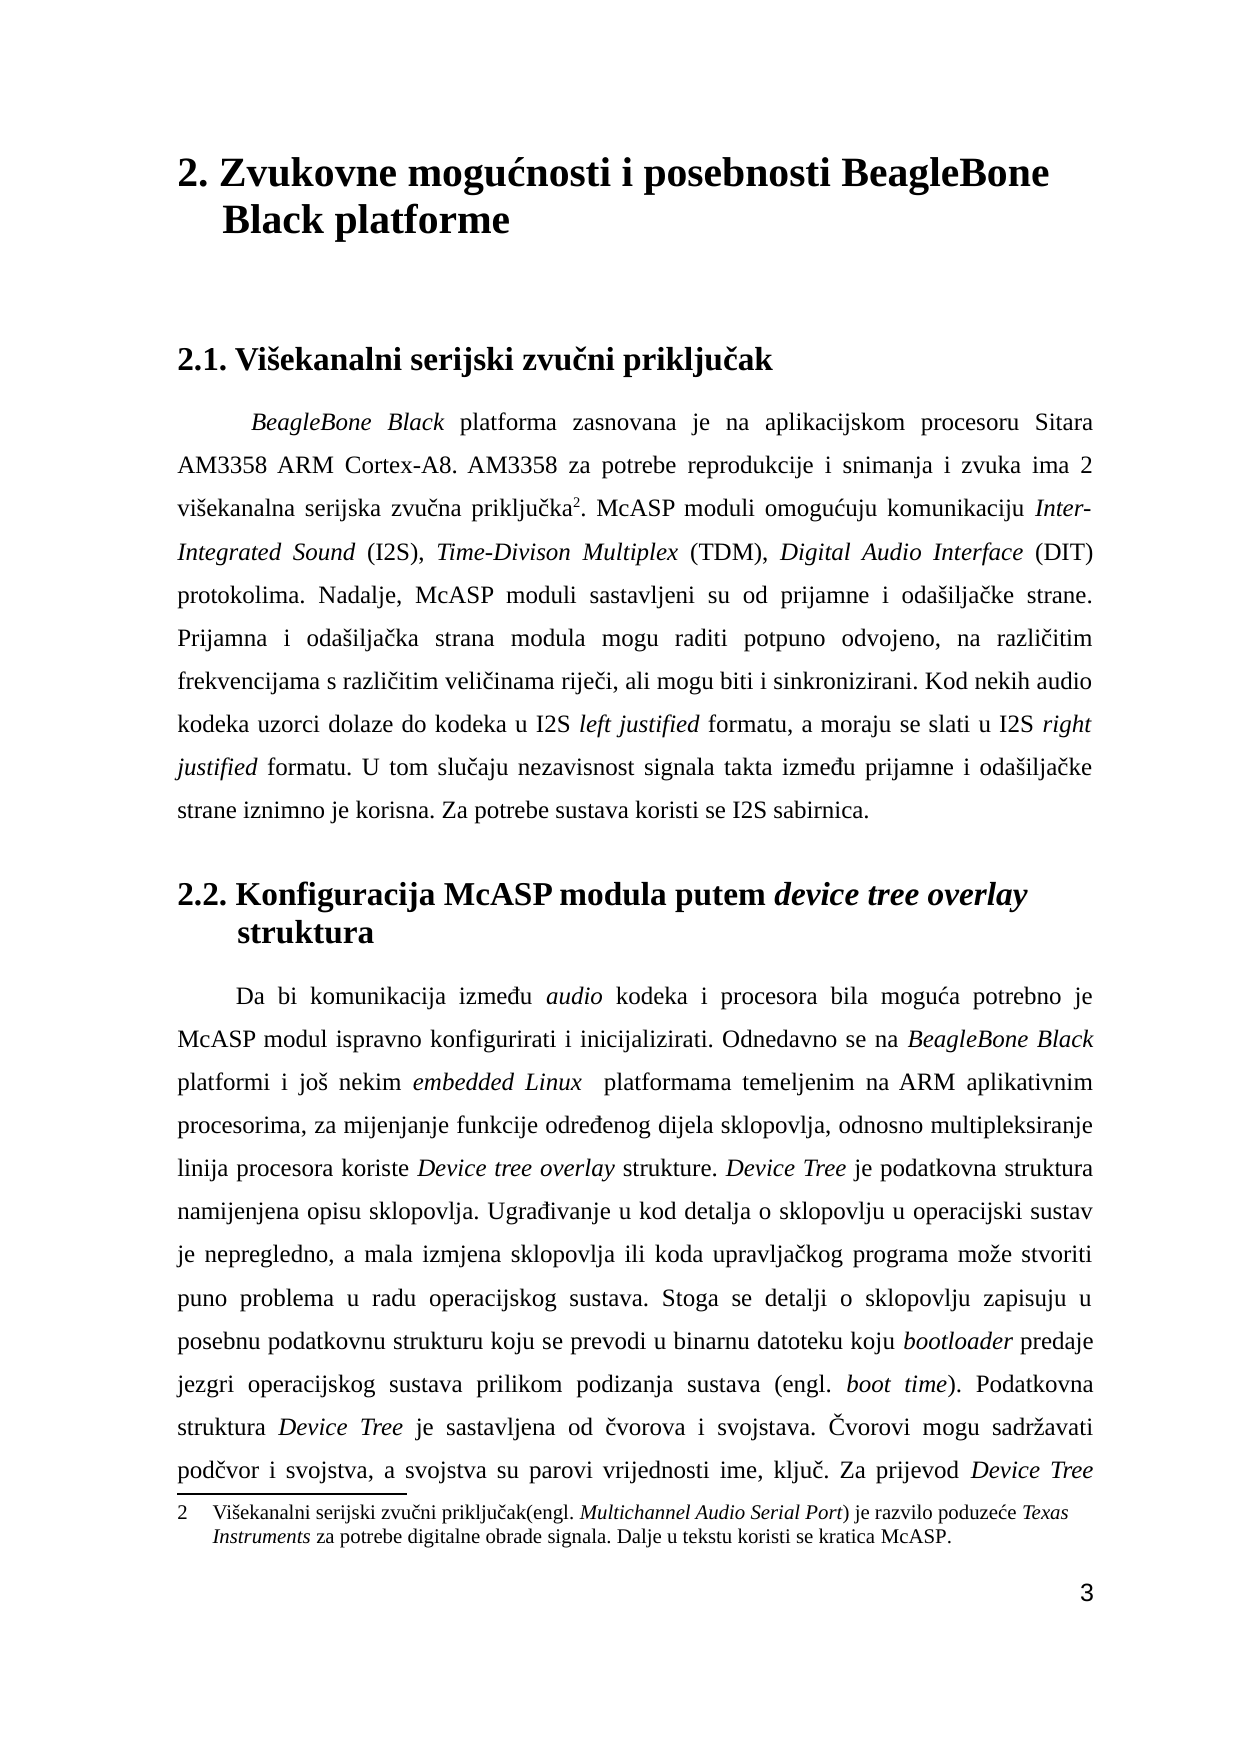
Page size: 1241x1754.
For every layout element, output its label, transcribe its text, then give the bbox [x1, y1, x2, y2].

text Višekanalni serijski zvučni priključak(engl. Multichannel Audio Serial Port) je razvilo poduzeće Texas Instruments za potrebe digitalne obrade signala. Dalje u tekstu koristi se kratica McASP. [177, 1500, 1093, 1548]
text BeagleBone Black platforma zasnovana je na aplikacijskom procesoru Sitara AM3358 ARM Cortex-A8. AM3358 za potrebe reprodukcije i snimanja i zvuka ima 2 višekanalna serijska zvučna priključka. McASP moduli omogućuju komunikaciju Inter-Integrated Sound (I2S), Time-Divison Multiplex (TDM), Digital Audio Interface (DIT) protokolima. Nadalje, McASP moduli sastavljeni su od prijamne i odašiljačke strane. Prijamna i odašiljačka strana modula mogu raditi potpuno odvojeno, na različitim frekvencijama s različitim veličinama riječi, ali mogu biti i sinkronizirani. Kod nekih audio kodeka uzorci dolaze do kodeka u I2S left justified formatu, a moraju se slati u I2S right justified formatu. U tom slučaju nezavisnost signala takta između prijamne i odašiljačke strane iznimno je korisna. Za potrebe sustava koristi se I2S sabirnica. [177, 407, 1093, 824]
subtitle 2.2. Konfiguracija McASP modula putem device tree overlay struktura [177, 874, 1093, 951]
subtitle 2. Zvukovne mogućnosti i posebnosti BeagleBone Black platforme [177, 147, 1093, 243]
subtitle 2.1. Višekanalni serijski zvučni priključak [177, 339, 1093, 377]
text Da bi komunikacija između audio kodeka i procesora bila moguća potrebno je McASP modul ispravno konfigurirati i inicijalizirati. Odnedavno se na BeagleBone Black platformi i još nekim embedded Linux platformama temeljenim na ARM aplikativnim procesorima, za mijenjanje funkcije određenog dijela sklopovlja, odnosno multipleksiranje linija procesora koriste Device tree overlay strukture. Device Tree je podatkovna struktura namijenjena opisu sklopovlja. Ugrađivanje u kod detalja o sklopovlju u operacijski sustav je nepregledno, a mala izmjena sklopovlja ili koda upravljačkog programa može stvoriti puno problema u radu operacijskog sustava. Stoga se detalji o sklopovlju zapisuju u posebnu podatkovnu strukturu koju se prevodi u binarnu datoteku koju bootloader predaje jezgri operacijskog sustava prilikom podizanja sustava (engl. boot time). Podatkovna struktura Device Tree je sastavljena od čvorova i svojstava. Čvorovi mogu sadržavati podčvor i svojstva, a svojstva su parovi vrijednosti ime, ključ. Za prijevod Device Tree [177, 981, 1093, 1484]
